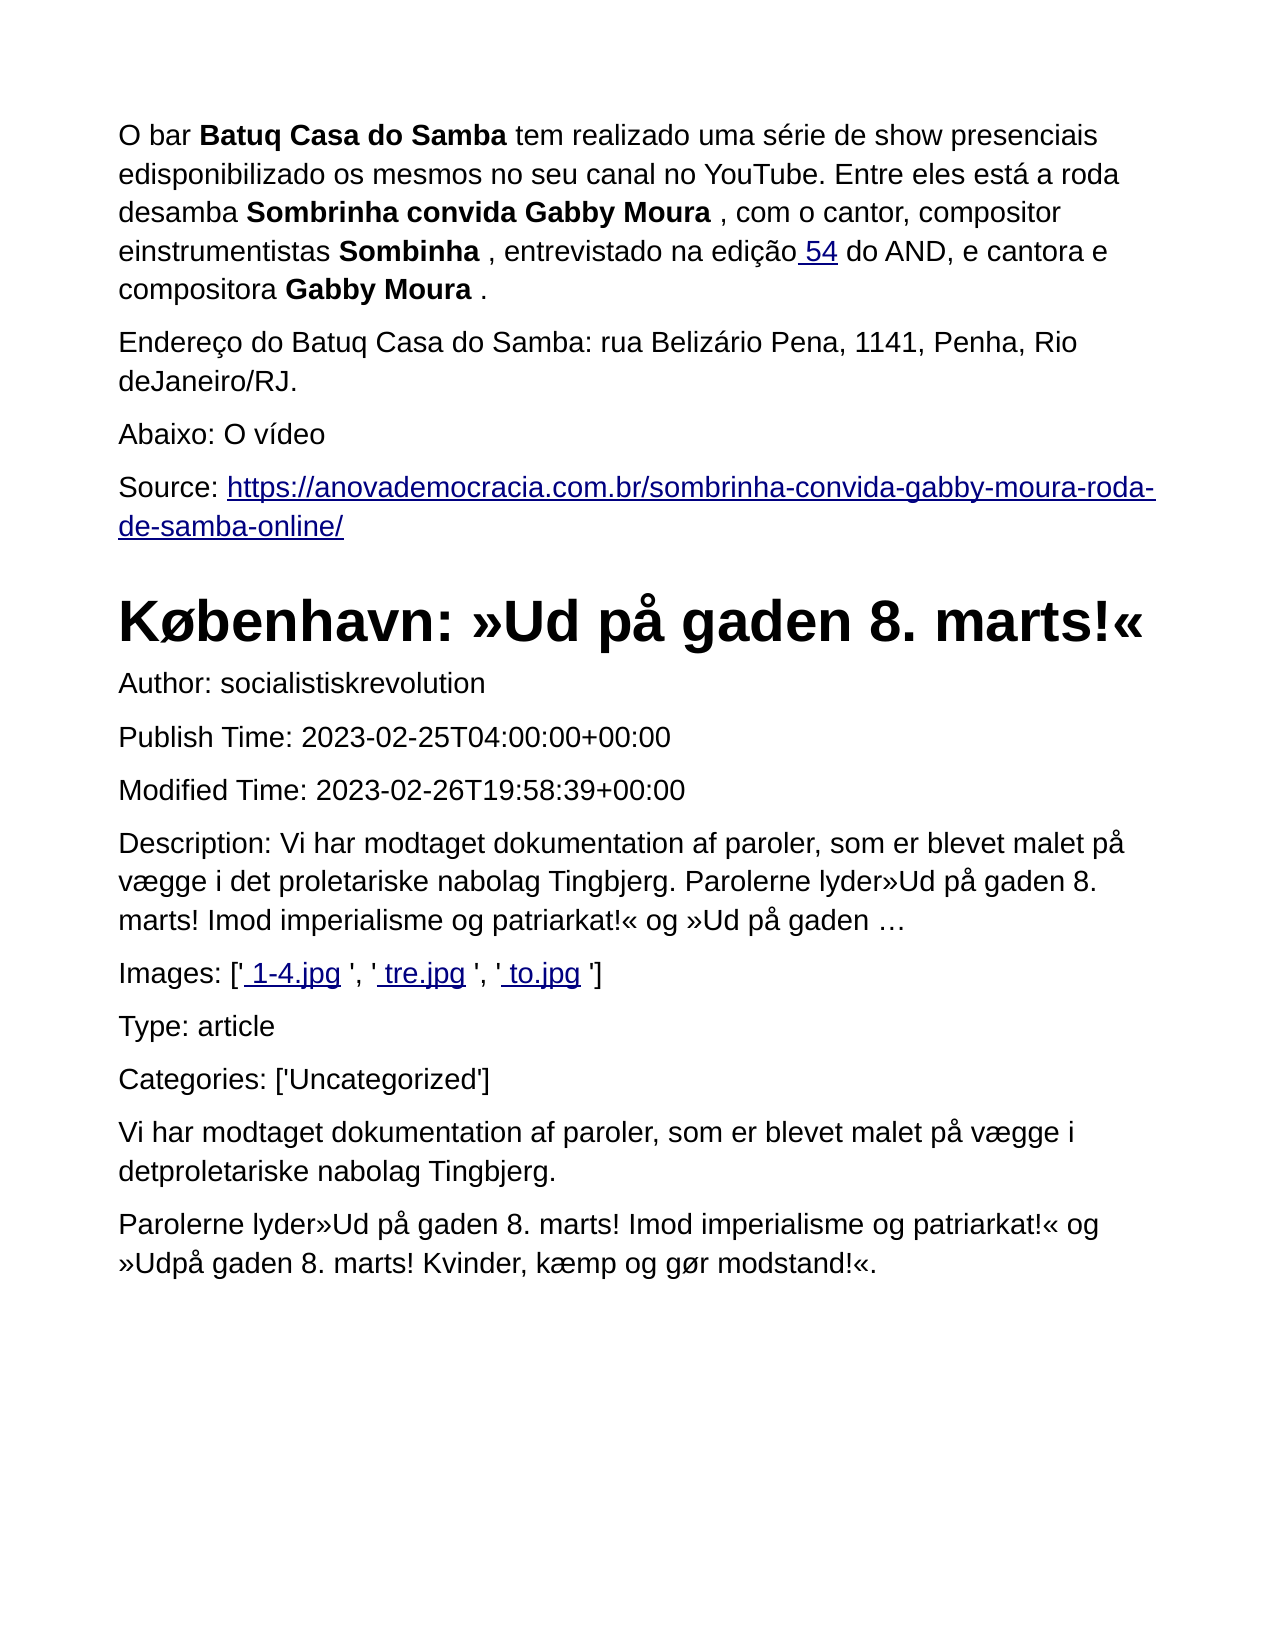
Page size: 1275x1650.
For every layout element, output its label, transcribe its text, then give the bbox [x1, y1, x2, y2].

text Author: socialistiskrevolution [118, 666, 1157, 700]
text Type: article [118, 1009, 1157, 1043]
text O bar Batuq Casa do Samba tem realizado uma série de show presenciais edisponibilizado os mesmos no seu canal no YouTube. Entre eles está a roda desamba Sombrinha convida Gabby Moura , com o cantor, compositor einstrumentistas Sombinha , entrevistado na edição 54 do AND, e cantora e compositora Gabby Moura . [118, 118, 1157, 306]
text Endereço do Batuq Casa do Samba: rua Belizário Pena, 1141, Penha, Rio deJaneiro/RJ. [118, 325, 1157, 397]
text Images: [' 1-4.jpg ', ' tre.jpg ', ' to.jpg '] [118, 956, 1157, 989]
text Description: Vi har modtaget dokumentation af paroler, som er blevet malet på vægge i det proletariske nabolag Tingbjerg. Parolerne lyder»Ud på gaden 8. marts! Imod imperialisme og patriarkat!« og »Ud på gaden … [118, 826, 1157, 936]
text Parolerne lyder»Ud på gaden 8. marts! Imod imperialisme og patriarkat!« og »Udpå gaden 8. marts! Kvinder, kæmp og gør modstand!«. [118, 1207, 1157, 1279]
subtitle København: »Ud på gaden 8. marts!« [118, 587, 1157, 654]
text Publish Time: 2023-02-25T04:00:00+00:00 [118, 719, 1157, 753]
text Source: https://anovademocracia.com.br/sombrinha-convida-gabby-moura-roda-de-samba-online/ [118, 470, 1157, 542]
text Modified Time: 2023-02-26T19:58:39+00:00 [118, 773, 1157, 806]
text Vi har modtaget dokumentation af paroler, som er blevet malet på vægge i detproletariske nabolag Tingbjerg. [118, 1115, 1157, 1187]
text Abaixo: O vídeo [118, 417, 1157, 451]
text Categories: ['Uncategorized'] [118, 1062, 1157, 1096]
